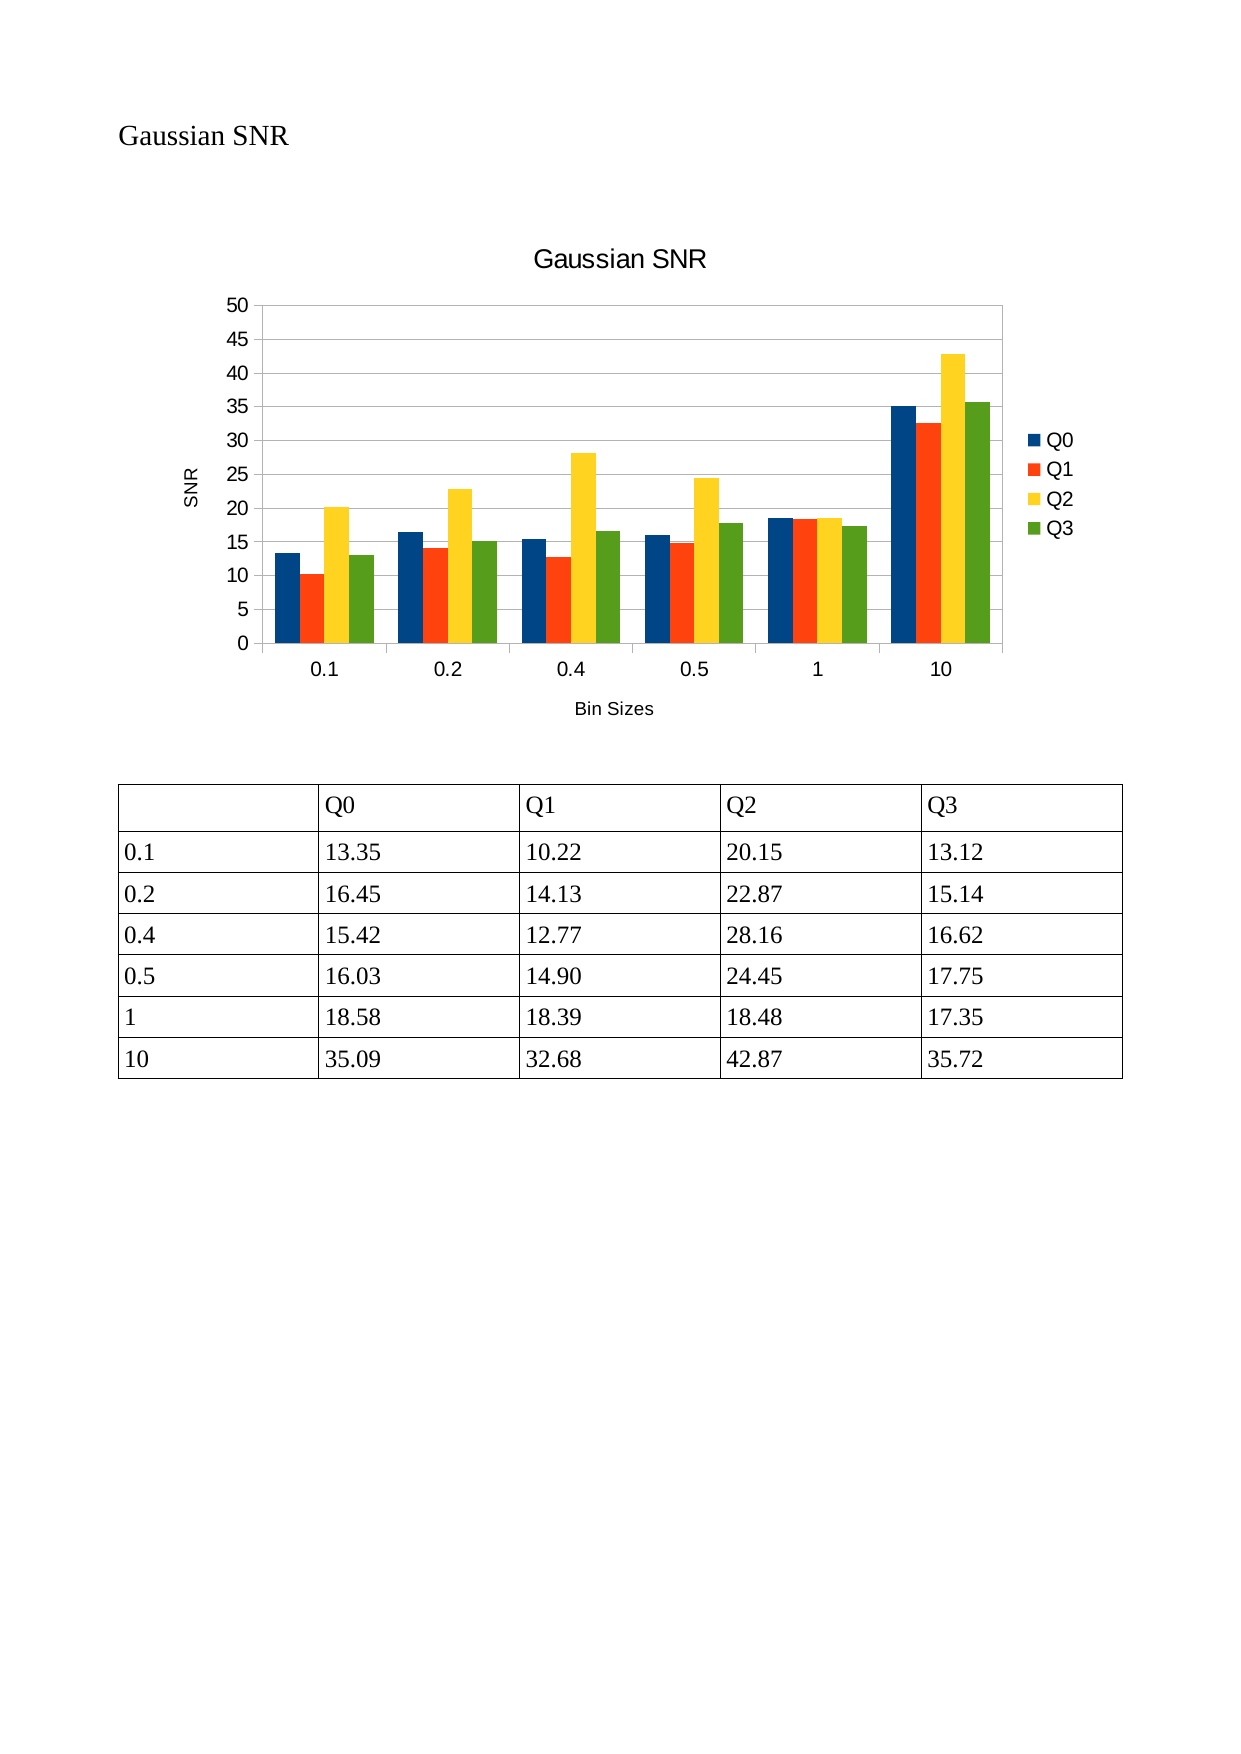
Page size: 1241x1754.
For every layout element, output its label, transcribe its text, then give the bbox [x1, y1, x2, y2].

table_cell 18.48 [721, 997, 921, 1037]
table_cell 17.35 [922, 997, 1122, 1037]
table_cell 24.45 [721, 955, 921, 996]
table_header Q1 [520, 785, 720, 831]
table_cell 0.1 [119, 832, 318, 872]
table_cell 0.4 [119, 914, 318, 954]
table_header Q0 [319, 785, 519, 831]
table_cell 17.75 [922, 955, 1122, 996]
table_cell 42.87 [721, 1038, 921, 1078]
table_cell 20.15 [721, 832, 921, 872]
table_cell 0.5 [119, 955, 318, 996]
text Gaussian SNR [118, 118, 1122, 152]
table_cell 16.03 [319, 955, 519, 996]
table_header Q3 [922, 785, 1122, 831]
table_cell 0.2 [119, 873, 318, 913]
table_header Q2 [721, 785, 921, 831]
table_cell 28.16 [721, 914, 921, 954]
table_cell 13.12 [922, 832, 1122, 872]
table_cell 18.58 [319, 997, 519, 1037]
table_cell 35.72 [922, 1038, 1122, 1078]
table_cell 32.68 [520, 1038, 720, 1078]
table_cell 15.42 [319, 914, 519, 954]
table_header [119, 785, 318, 831]
table_cell 12.77 [520, 914, 720, 954]
table_cell 16.45 [319, 873, 519, 913]
table_cell 10.22 [520, 832, 720, 872]
table_cell 18.39 [520, 997, 720, 1037]
table_cell 35.09 [319, 1038, 519, 1078]
table_cell 13.35 [319, 832, 519, 872]
table_cell 14.90 [520, 955, 720, 996]
table_cell 14.13 [520, 873, 720, 913]
table_cell 15.14 [922, 873, 1122, 913]
table_cell 10 [119, 1038, 318, 1078]
table_cell 22.87 [721, 873, 921, 913]
table_cell 16.62 [922, 914, 1122, 954]
table_cell 1 [119, 997, 318, 1037]
